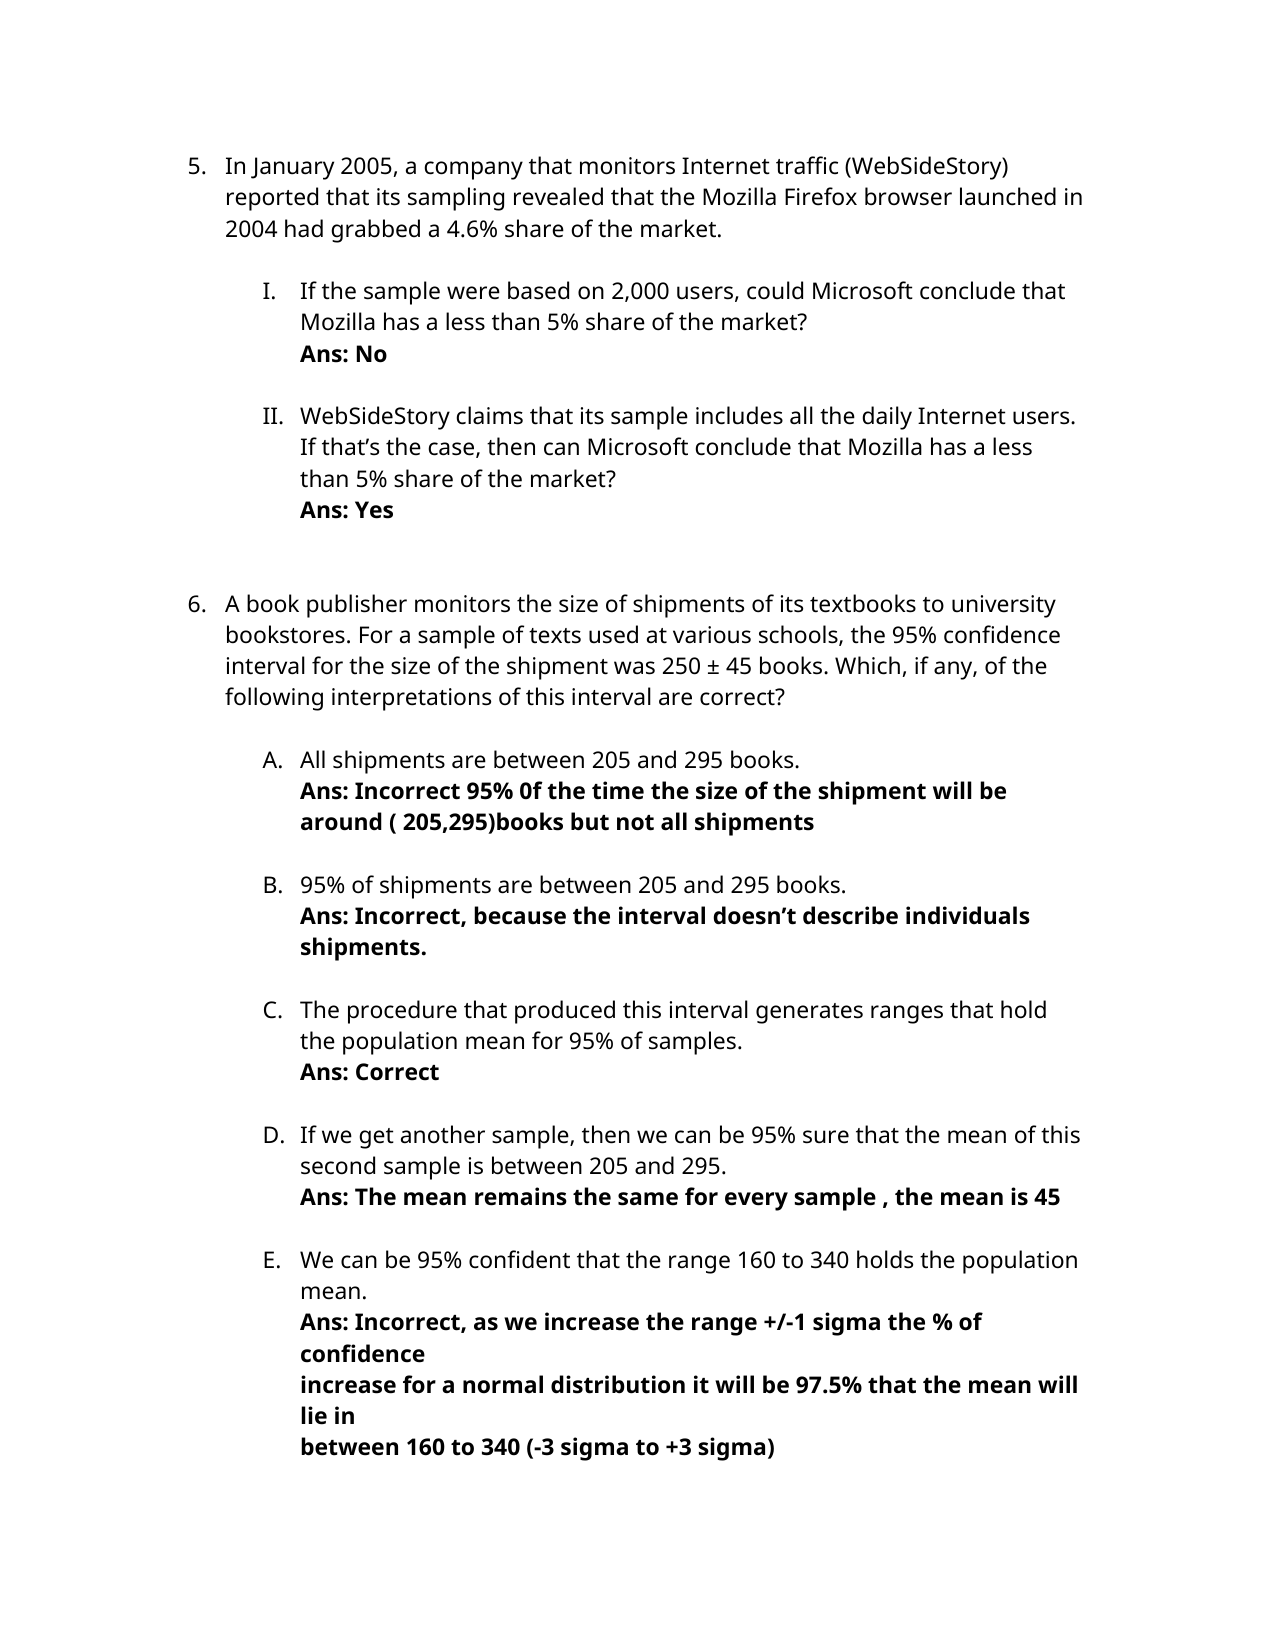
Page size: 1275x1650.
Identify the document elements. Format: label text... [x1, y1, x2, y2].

list A book publisher monitors the size of shipments of its textbooks to university bookstores. For a sample of texts used at various schools, the 95% confidence interval for the size of the shipment was 250 ± 45 books. Which, if any, of the following interpretations of this interval are correct? [187, 587, 1087, 712]
list Ans: Incorrect, because the interval doesn’t describe individuals shipments. [262, 900, 1087, 962]
list Ans: The mean remains the same for every sample , the mean is 45 [262, 1181, 1087, 1212]
list If we get another sample, then we can be 95% sure that the mean of this second sample is between 205 and 295. [262, 1119, 1087, 1181]
list Ans: Correct [262, 1056, 1087, 1087]
list Ans: No [262, 337, 1087, 369]
list If the sample were based on 2,000 users, could Microsoft conclude that Mozilla has a less than 5% share of the market? [262, 275, 1087, 337]
list All shipments are between 205 and 295 books. [262, 744, 1087, 775]
list We can be 95% confident that the range 160 to 340 holds the population mean. [262, 1244, 1087, 1306]
list In January 2005, a company that monitors Internet traffic (WebSideStory) reported that its sampling revealed that the Mozilla Firefox browser launched in 2004 had grabbed a 4.6% share of the market. [187, 150, 1087, 244]
list Ans: Incorrect, as we increase the range +/-1 sigma the % of confidence [262, 1306, 1087, 1369]
list Ans: Incorrect 95% 0f the time the size of the shipment will be around ( 205,295)books but not all shipments [262, 775, 1087, 837]
list 95% of shipments are between 205 and 295 books. [262, 869, 1087, 900]
list WebSideStory claims that its sample includes all the daily Internet users. If that’s the case, then can Microsoft conclude that Mozilla has a less than 5% share of the market? [262, 400, 1087, 494]
list The procedure that produced this interval generates ranges that hold the population mean for 95% of samples. [262, 994, 1087, 1056]
list between 160 to 340 (-3 sigma to +3 sigma) [262, 1431, 1087, 1462]
list increase for a normal distribution it will be 97.5% that the mean will lie in [262, 1369, 1087, 1431]
list Ans: Yes [262, 494, 1087, 525]
